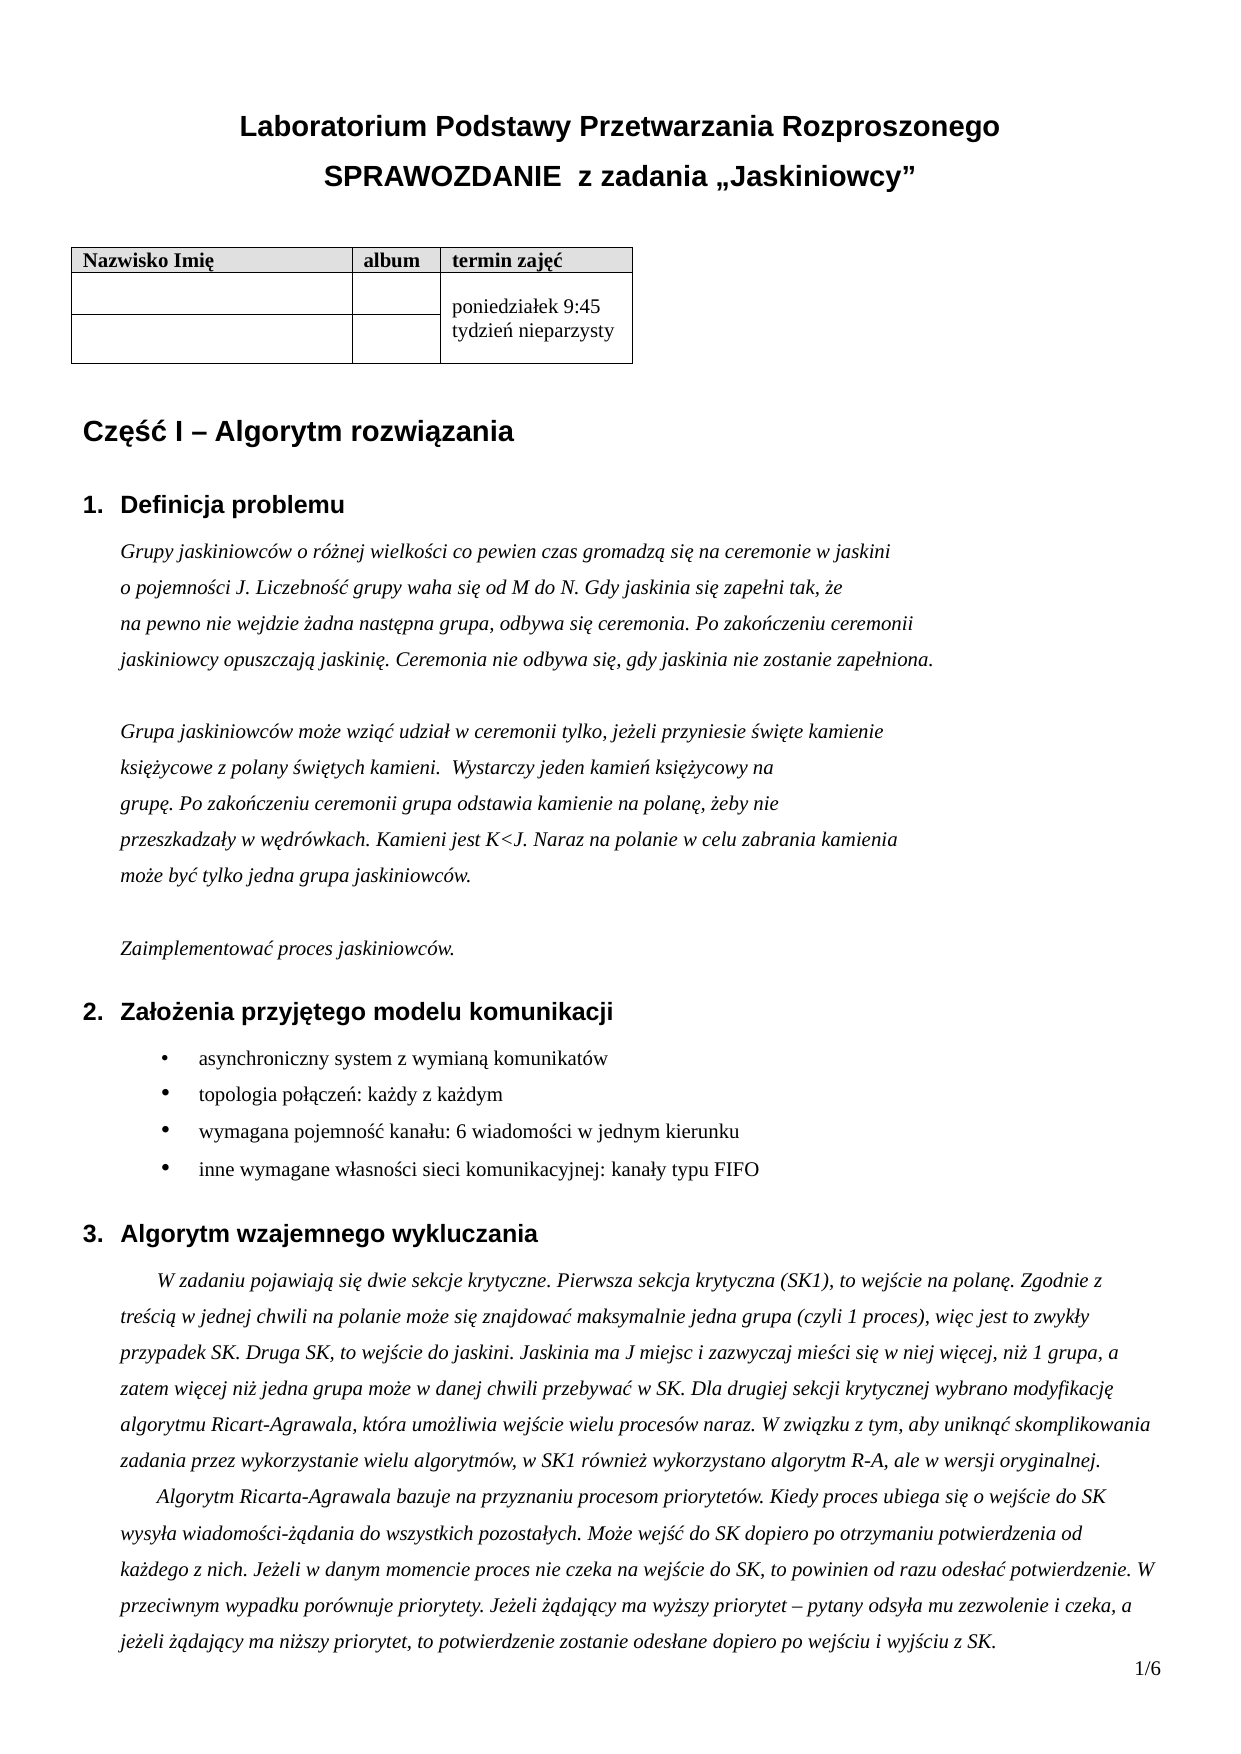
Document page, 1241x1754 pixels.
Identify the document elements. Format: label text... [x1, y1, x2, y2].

list inne wymagane własności sieci komunikacyjnej: kanały typu FIFO [161, 1157, 1157, 1181]
table_cell [353, 315, 440, 363]
text Algorytm Ricarta-Agrawala bazuje na przyznaniu procesom priorytetów. Kiedy proces ubiega się o wejście do SK wysyła wiadomości-żądania do wszystkich pozostałych. Może wejść do SK dopiero po otrzymaniu potwierdzenia od każdego z nich. Jeżeli w danym momencie proces nie czeka na wejście do SK, to powinien od razu odesłać potwierdzenie. W przeciwnym wypadku porównuje priorytety. Jeżeli żądający ma wyższy priorytet – pytany odsyła mu zezwolenie i czeka, a jeżeli żądający ma niższy priorytet, to potwierdzenie zostanie odesłane dopiero po wejściu i wyjściu z SK. [120, 1484, 1157, 1653]
text Grupy jaskiniowców o różnej wielkości co pewien czas gromadzą się na ceremonie w jaskini o pojemności J. Liczebność grupy waha się od M do N. Gdy jaskinia się zapełni tak, że na pewno nie wejdzie żadna następna grupa, odbywa się ceremonia. Po zakończeniu ceremonii jaskiniowcy opuszczają jaskinię. Ceremonia nie odbywa się, gdy jaskinia nie zostanie zapełniona. [120, 539, 1157, 671]
subtitle Algorytm wzajemnego wykluczania [83, 1219, 1157, 1248]
text Grupa jaskiniowców może wziąć udział w ceremonii tylko, jeżeli przyniesie święte kamienie księżycowe z polany świętych kamieni. Wystarczy jeden kamień księżycowy na grupę. Po zakończeniu ceremonii grupa odstawia kamienie na polanę, żeby nie przeszkadzały w wędrówkach. Kamieni jest K<J. Naraz na polanie w celu zabrania kamienia może być tylko jedna grupa jaskiniowców. [120, 719, 1157, 887]
table_cell [72, 315, 352, 363]
table_header album [353, 248, 440, 272]
table_header Nazwisko Imię [72, 248, 352, 272]
table_cell poniedziałek 9:45 tydzień nieparzysty [441, 273, 632, 363]
table_cell [353, 273, 440, 314]
subtitle Definicja problemu [83, 490, 1157, 518]
list topologia połączeń: każdy z każdym [161, 1082, 1157, 1107]
subtitle Część I – Algorytm rozwiązania [83, 414, 1157, 448]
table_cell [72, 273, 352, 314]
list wymagana pojemność kanału: 6 wiadomości w jednym kierunku [161, 1119, 1157, 1144]
table_header termin zajęć [441, 248, 632, 272]
text W zadaniu pojawiają się dwie sekcje krytyczne. Pierwsza sekcja krytyczna (SK1), to wejście na polanę. Zgodnie z treścią w jednej chwili na polanie może się znajdować maksymalnie jedna grupa (czyli 1 proces), więc jest to zwykły przypadek SK. Druga SK, to wejście do jaskini. Jaskinia ma J miejsc i zazwyczaj mieści się w niej więcej, niż 1 grupa, a zatem więcej niż jedna grupa może w danej chwili przebywać w SK. Dla drugiej sekcji krytycznej wybrano modyfikację algorytmu Ricart-Agrawala, która umożliwia wejście wielu procesów naraz. W związku z tym, aby uniknąć skomplikowania zadania przez wykorzystanie wielu algorytmów, w SK1 również wykorzystano algorytm R-A, ale w wersji oryginalnej. [120, 1268, 1157, 1472]
subtitle Założenia przyjętego modelu komunikacji [83, 997, 1157, 1025]
text Laboratorium Podstawy Przetwarzania Rozproszonego SPRAWOZDANIE z zadania „Jaskiniowcy” [83, 109, 1157, 193]
text Zaimplementować proces jaskiniowców. [120, 936, 1157, 959]
list asynchroniczny system z wymianą komunikatów [161, 1046, 1157, 1070]
